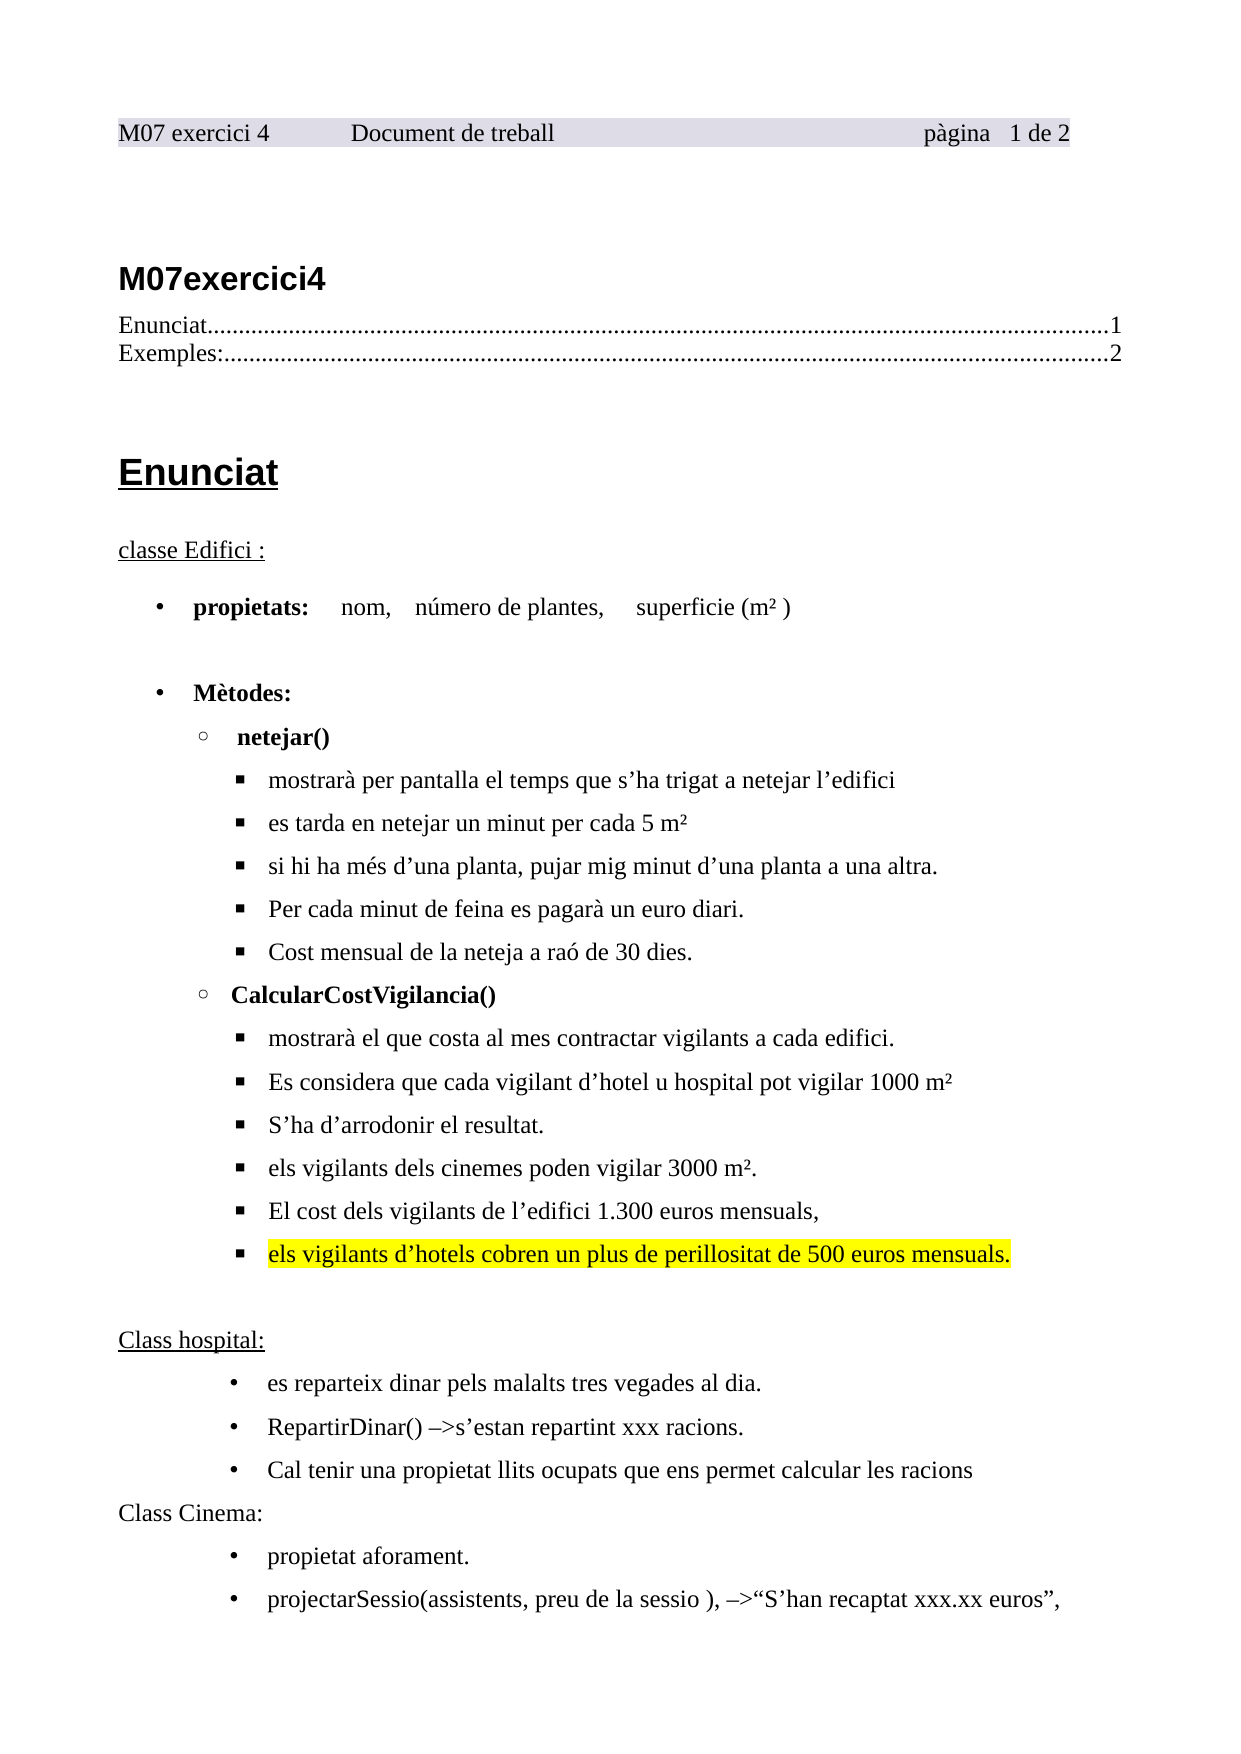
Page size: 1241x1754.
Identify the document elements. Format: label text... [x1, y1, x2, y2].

list projectarSessio(assistents, preu de la sessio ), –>“S’han recaptat xxx.xx euros”, [229, 1584, 1122, 1613]
list CalcularCostVigilancia() [193, 980, 1122, 1009]
text Class hospital: [118, 1325, 1122, 1354]
list Mètodes: [156, 678, 1122, 707]
list es tarda en netejar un minut per cada 5 m² [231, 808, 1122, 837]
text Exemples: 2 [118, 338, 1122, 367]
list els vigilants dels cinemes poden vigilar 3000 m². [231, 1153, 1122, 1182]
list es reparteix dinar pels malalts tres vegades al dia. [229, 1368, 1122, 1397]
text Enunciat 1 [118, 310, 1122, 338]
subtitle M07exercici4 [118, 259, 1122, 297]
list Cost mensual de la neteja a raó de 30 dies. [231, 937, 1122, 966]
list Cal tenir una propietat llits ocupats que ens permet calcular les racions [229, 1455, 1122, 1483]
list mostrarà el que costa al mes contractar vigilants a cada edifici. [231, 1023, 1122, 1052]
text Class Cinema: [118, 1498, 1122, 1527]
list S’ha d’arrodonir el resultat. [231, 1110, 1122, 1138]
text classe Edifici : [118, 535, 1122, 563]
list RepartirDinar() –>s’estan repartint xxx racions. [229, 1412, 1122, 1440]
list mostrarà per pantalla el temps que s’ha trigat a netejar l’edifici [231, 765, 1122, 793]
list els vigilants d’hotels cobren un plus de perillositat de 500 euros mensuals. [231, 1239, 1122, 1268]
list si hi ha més d’una planta, pujar mig minut d’una planta a una altra. [231, 851, 1122, 880]
list Es considera que cada vigilant d’hotel u hospital pot vigilar 1000 m² [231, 1067, 1122, 1095]
list netejar() [193, 722, 1122, 750]
list propietats: nom, número de plantes, superficie (m² ) [156, 592, 1122, 621]
subtitle Enunciat [118, 450, 1122, 493]
list propietat aforament. [229, 1541, 1122, 1570]
list Per cada minut de feina es pagarà un euro diari. [231, 894, 1122, 923]
list El cost dels vigilants de l’edifici 1.300 euros mensuals, [231, 1196, 1122, 1225]
